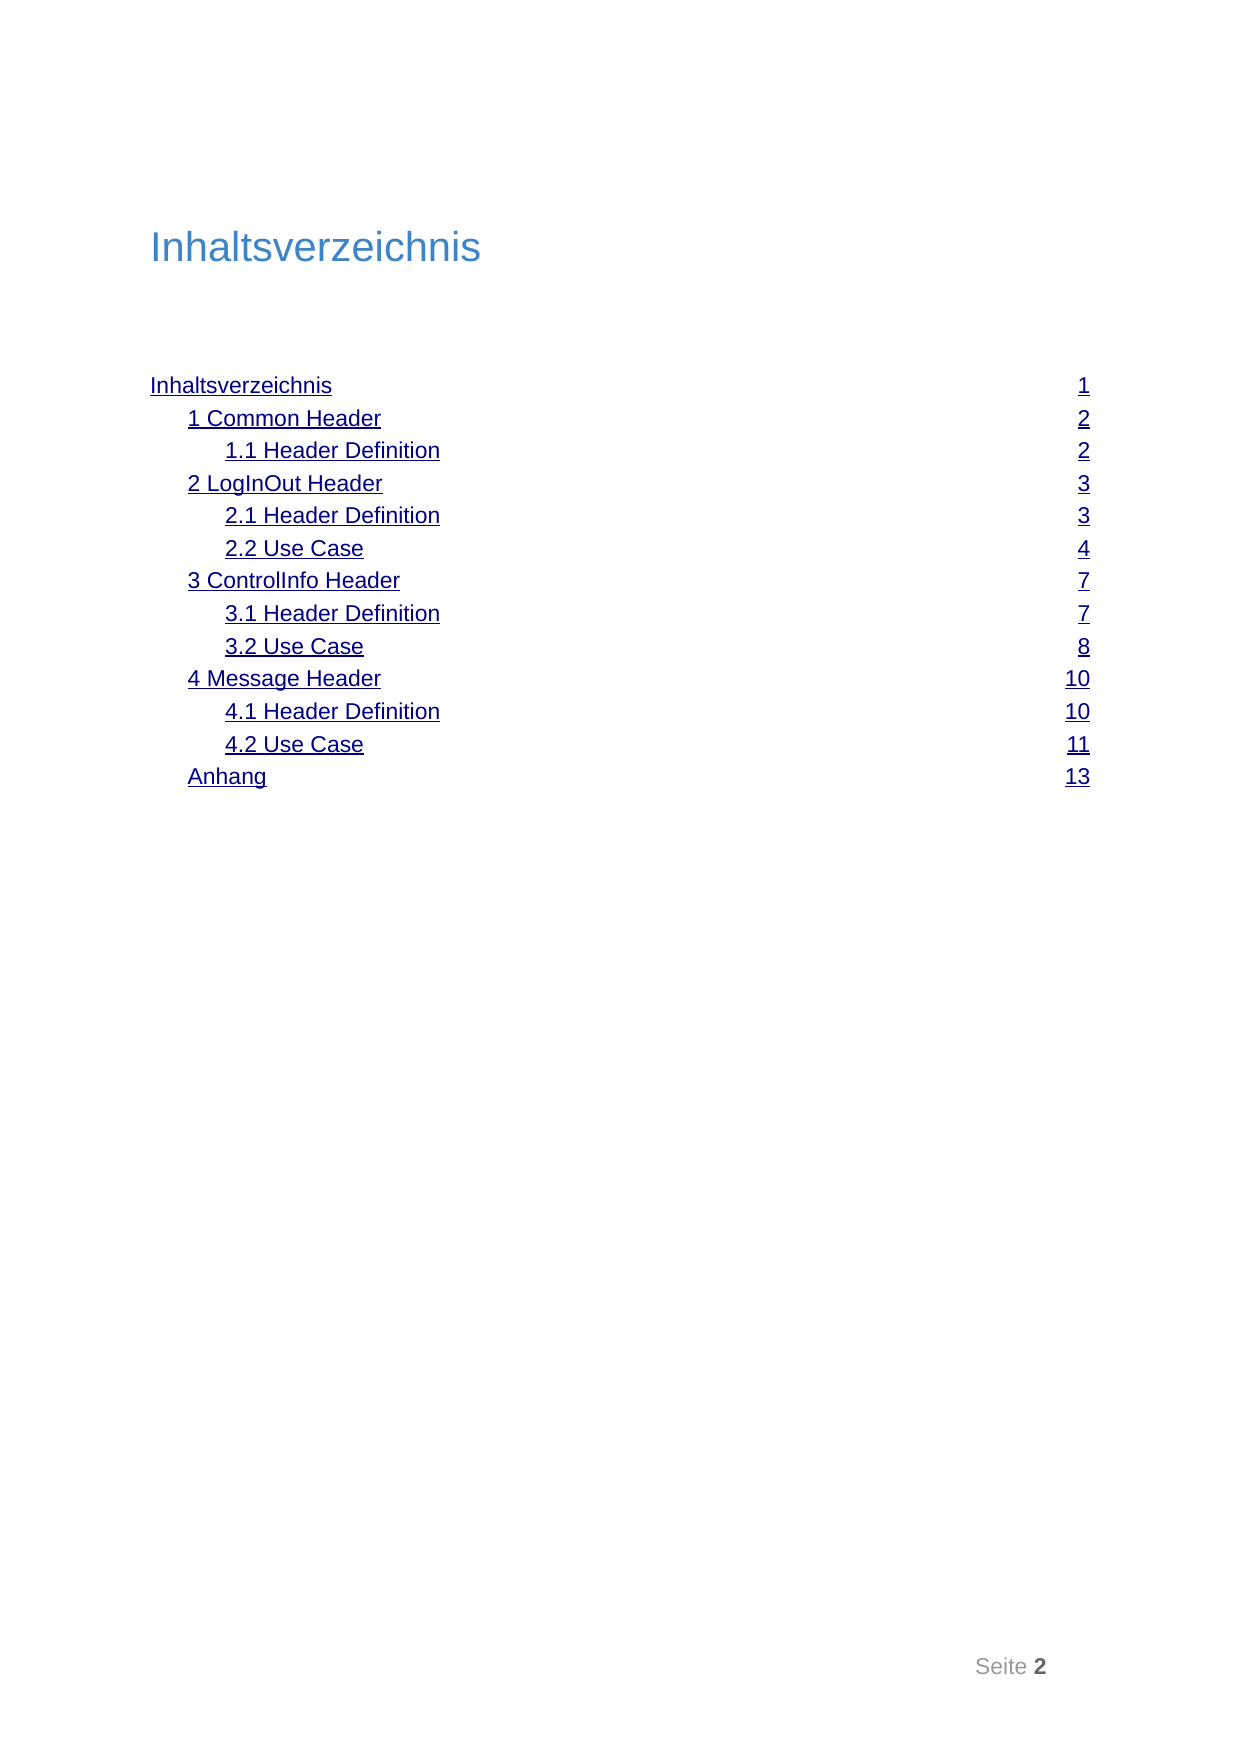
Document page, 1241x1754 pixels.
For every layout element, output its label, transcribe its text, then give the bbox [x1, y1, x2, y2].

text 2.1 Header Definition 3 [225, 502, 1090, 529]
text Inhaltsverzeichnis 1 [150, 372, 1090, 398]
text 1 Common Header 2 [187, 404, 1090, 431]
text 4 Message Header 10 [187, 665, 1090, 692]
text 1.1 Header Definition 2 [225, 437, 1090, 463]
text 4.1 Header Definition 10 [225, 698, 1090, 724]
text 2.2 Use Case 4 [225, 535, 1090, 561]
text 3.2 Use Case 8 [225, 633, 1090, 659]
subtitle Inhaltsverzeichnis [150, 222, 1090, 270]
text 2 LogInOut Header 3 [187, 470, 1090, 496]
text 3.1 Header Definition 7 [225, 600, 1090, 626]
text 3 ControlInfo Header 7 [187, 567, 1090, 594]
text 4.2 Use Case 11 [225, 731, 1090, 757]
text Anhang 13 [187, 763, 1090, 789]
